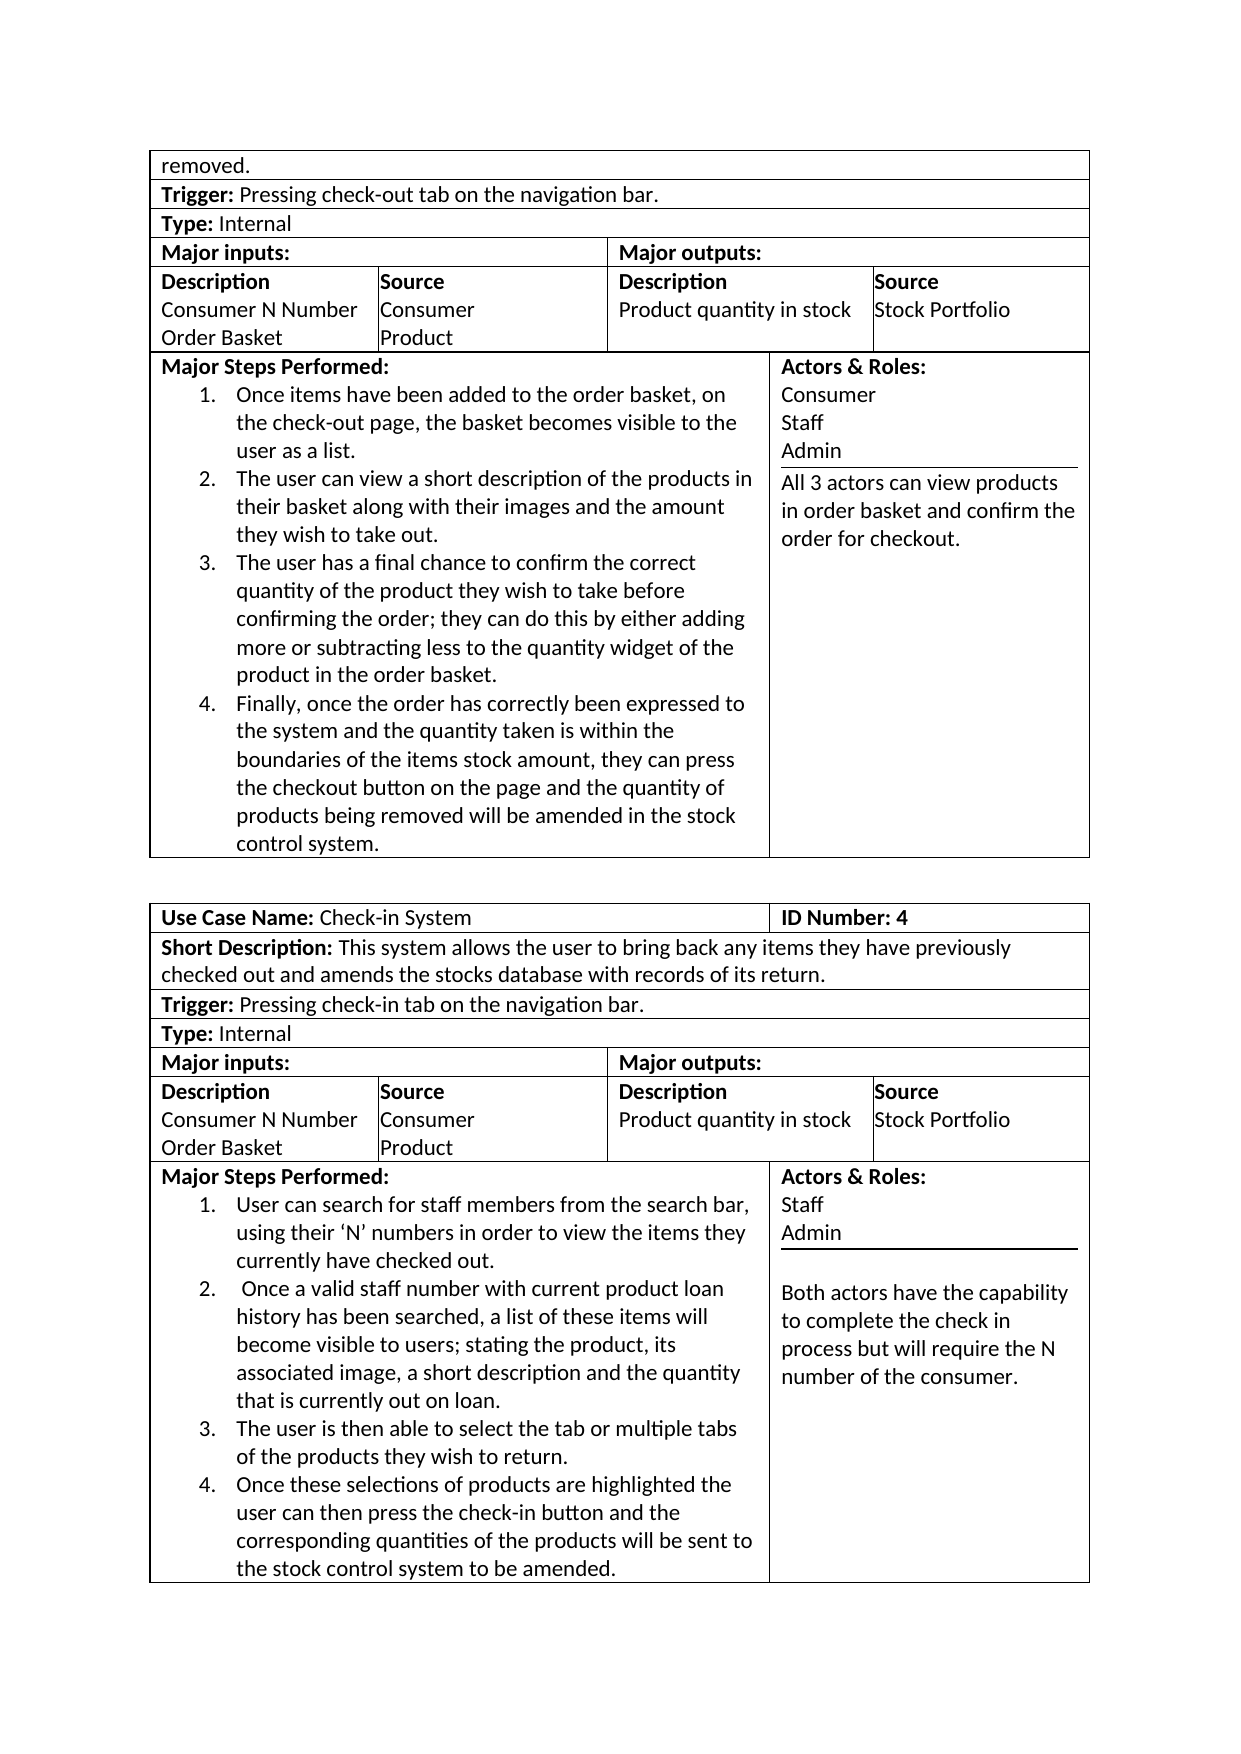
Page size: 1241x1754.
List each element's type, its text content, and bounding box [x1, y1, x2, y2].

table_cell Description Consumer N Number Order Basket [151, 1077, 378, 1161]
table_header ID Number: 4 [770, 904, 1089, 932]
table_cell Major outputs: [608, 238, 1089, 266]
table_cell Type: Internal [151, 209, 1089, 237]
table_cell Major inputs: [151, 238, 607, 266]
table_cell Description Product quantity in stock [608, 267, 873, 351]
table_cell Source Stock Portfolio [874, 267, 1089, 351]
table_cell removed. [151, 151, 1089, 179]
table_cell Description Product quantity in stock [608, 1077, 873, 1161]
table_cell Trigger: Pressing check-in tab on the navigation bar. [151, 990, 1089, 1018]
table_cell Short Description: This system allows the user to bring back any items they have previously checked out and amends the stocks database with records of its return. [151, 933, 1089, 989]
table_header Use Case Name: Check-in System [151, 904, 769, 932]
table_cell Major Steps Performed: Once items have been added to the order basket, on the check-out page, the basket becomes visible to the user as a list. The user can view a short description of the products in their basket along with their images and the amount they wish to take out. The user has a final chance to confirm the correct quantity of the product they wish to take before confirming the order; they can do this by either adding more or subtracting less to the quantity widget of the product in the order basket. Finally, once the order has correctly been expressed to the system and the quantity taken is within the boundaries of the items stock amount, they can press the checkout button on the page and the quantity of products being removed will be amended in the stock control system. [151, 353, 769, 857]
table_cell Actors & Roles: Staff Admin Both actors have the capability to complete the check in process but will require the N number of the consumer. [770, 1162, 1089, 1582]
table_cell Source Consumer Product [379, 1077, 607, 1161]
table_cell Description Consumer N Number Order Basket [151, 267, 378, 351]
table_cell Source Consumer Product [379, 267, 607, 351]
table_cell Major inputs: [151, 1048, 607, 1076]
table_cell Source Stock Portfolio [874, 1077, 1089, 1161]
table_cell Trigger: Pressing check-out tab on the navigation bar. [151, 180, 1089, 208]
table_cell Major Steps Performed: User can search for staff members from the search bar, using their ‘N’ numbers in order to view the items they currently have checked out. Once a valid staff number with current product loan history has been searched, a list of these items will become visible to users; stating the product, its associated image, a short description and the quantity that is currently out on loan. The user is then able to select the tab or multiple tabs of the products they wish to return. Once these selections of products are highlighted the user can then press the check-in button and the corresponding quantities of the products will be sent to the stock control system to be amended. [151, 1162, 769, 1582]
table_cell Major outputs: [608, 1048, 1089, 1076]
table_cell Actors & Roles: Consumer Staff Admin All 3 actors can view products in order basket and confirm the order for checkout. [770, 353, 1089, 857]
table_cell Type: Internal [151, 1019, 1089, 1047]
